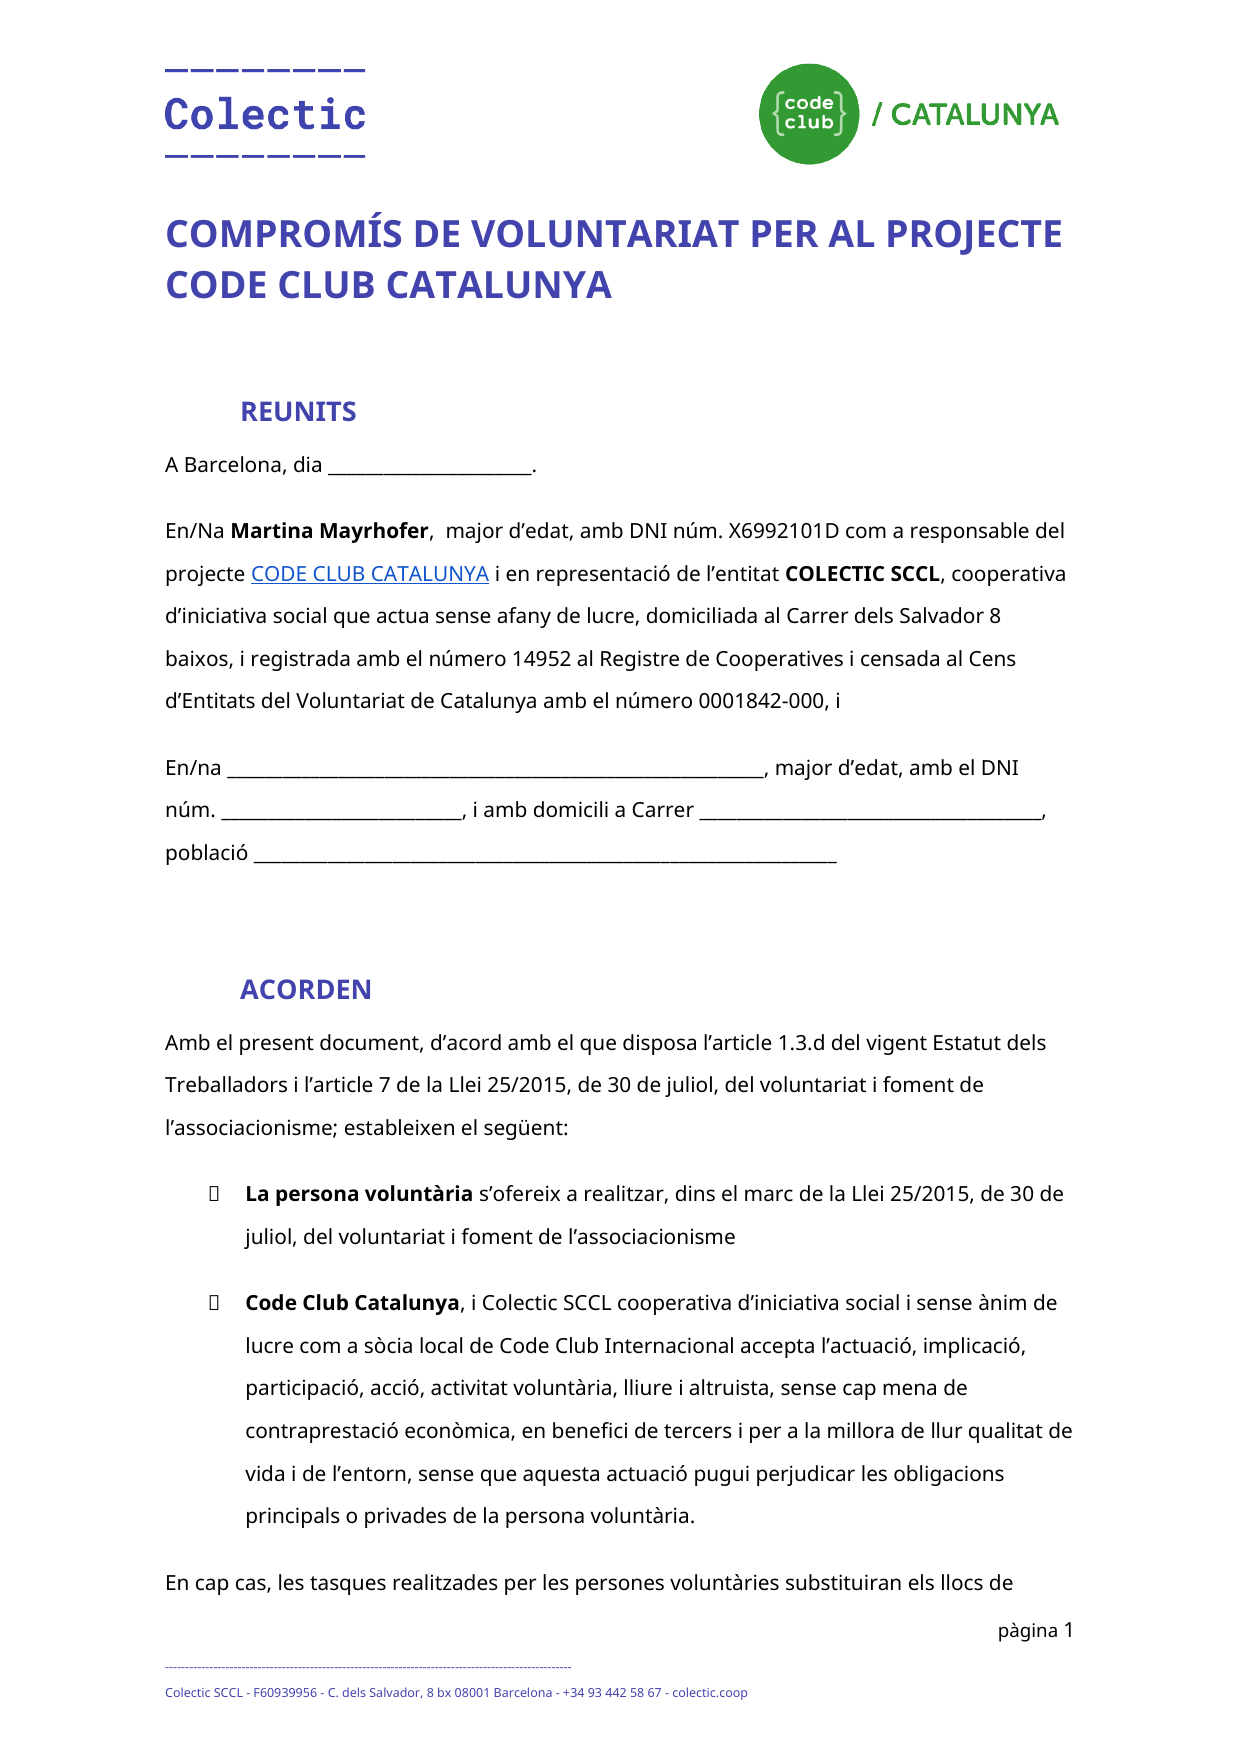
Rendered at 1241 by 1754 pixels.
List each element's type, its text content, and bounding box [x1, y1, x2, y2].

text En/Na Martina Mayrhofer, major d’edat, amb DNI núm. X6992101D com a responsable del projecte CODE CLUB CATALUNYA i en representació de l’entitat COLECTIC SCCL, cooperativa d’iniciativa social que actua sense afany de lucre, domiciliada al Carrer dels Salvador 8 baixos, i registrada amb el número 14952 al Registre de Cooperatives i censada al Cens d’Entitats del Voluntariat de Catalunya amb el número 0001842-000, i [165, 516, 1075, 715]
picture [744, 51, 1076, 176]
text A Barcelona, dia ______________________. [165, 450, 1075, 478]
subtitle COMPROMÍS DE VOLUNTARIAT PER AL PROJECTE CODE CLUB CATALUNYA [165, 208, 1075, 310]
list Code Club Catalunya, i Colectic SCCL cooperativa d’iniciativa social i sense ànim de lucre com a sòcia local de Code Club Internacional accepta l’actuació, implicació, participació, acció, activitat voluntària, lliure i altruista, sense cap mena de contraprestació econòmica, en benefici de tercers i per a la millora de llur qualitat de vida i de l’entorn, sense que aquesta actuació pugui perjudicar les obligacions principals o privades de la persona voluntària. [208, 1288, 1075, 1530]
subtitle ACORDEN [165, 971, 1075, 1007]
text En/na __________________________________________________________, major d’edat, amb el DNI núm. __________________________, i amb domicili a Carrer _____________________________________, població _______________________________________________________________ [165, 753, 1075, 866]
list La persona voluntària s’ofereix a realitzar, dins el marc de la Llei 25/2015, de 30 de juliol, del voluntariat i foment de l’associacionisme [208, 1179, 1075, 1251]
picture [165, 69, 366, 158]
subtitle REUNITS [165, 392, 1075, 429]
text En cap cas, les tasques realitzades per les persones voluntàries substituiran els llocs de [165, 1568, 1075, 1596]
text Amb el present document, d’acord amb el que disposa l’article 1.3.d del vigent Estatut dels Treballadors i l’article 7 de la Llei 25/2015, de 30 de juliol, del voluntariat i foment de l’associacionisme; estableixen el següent: [165, 1028, 1075, 1142]
